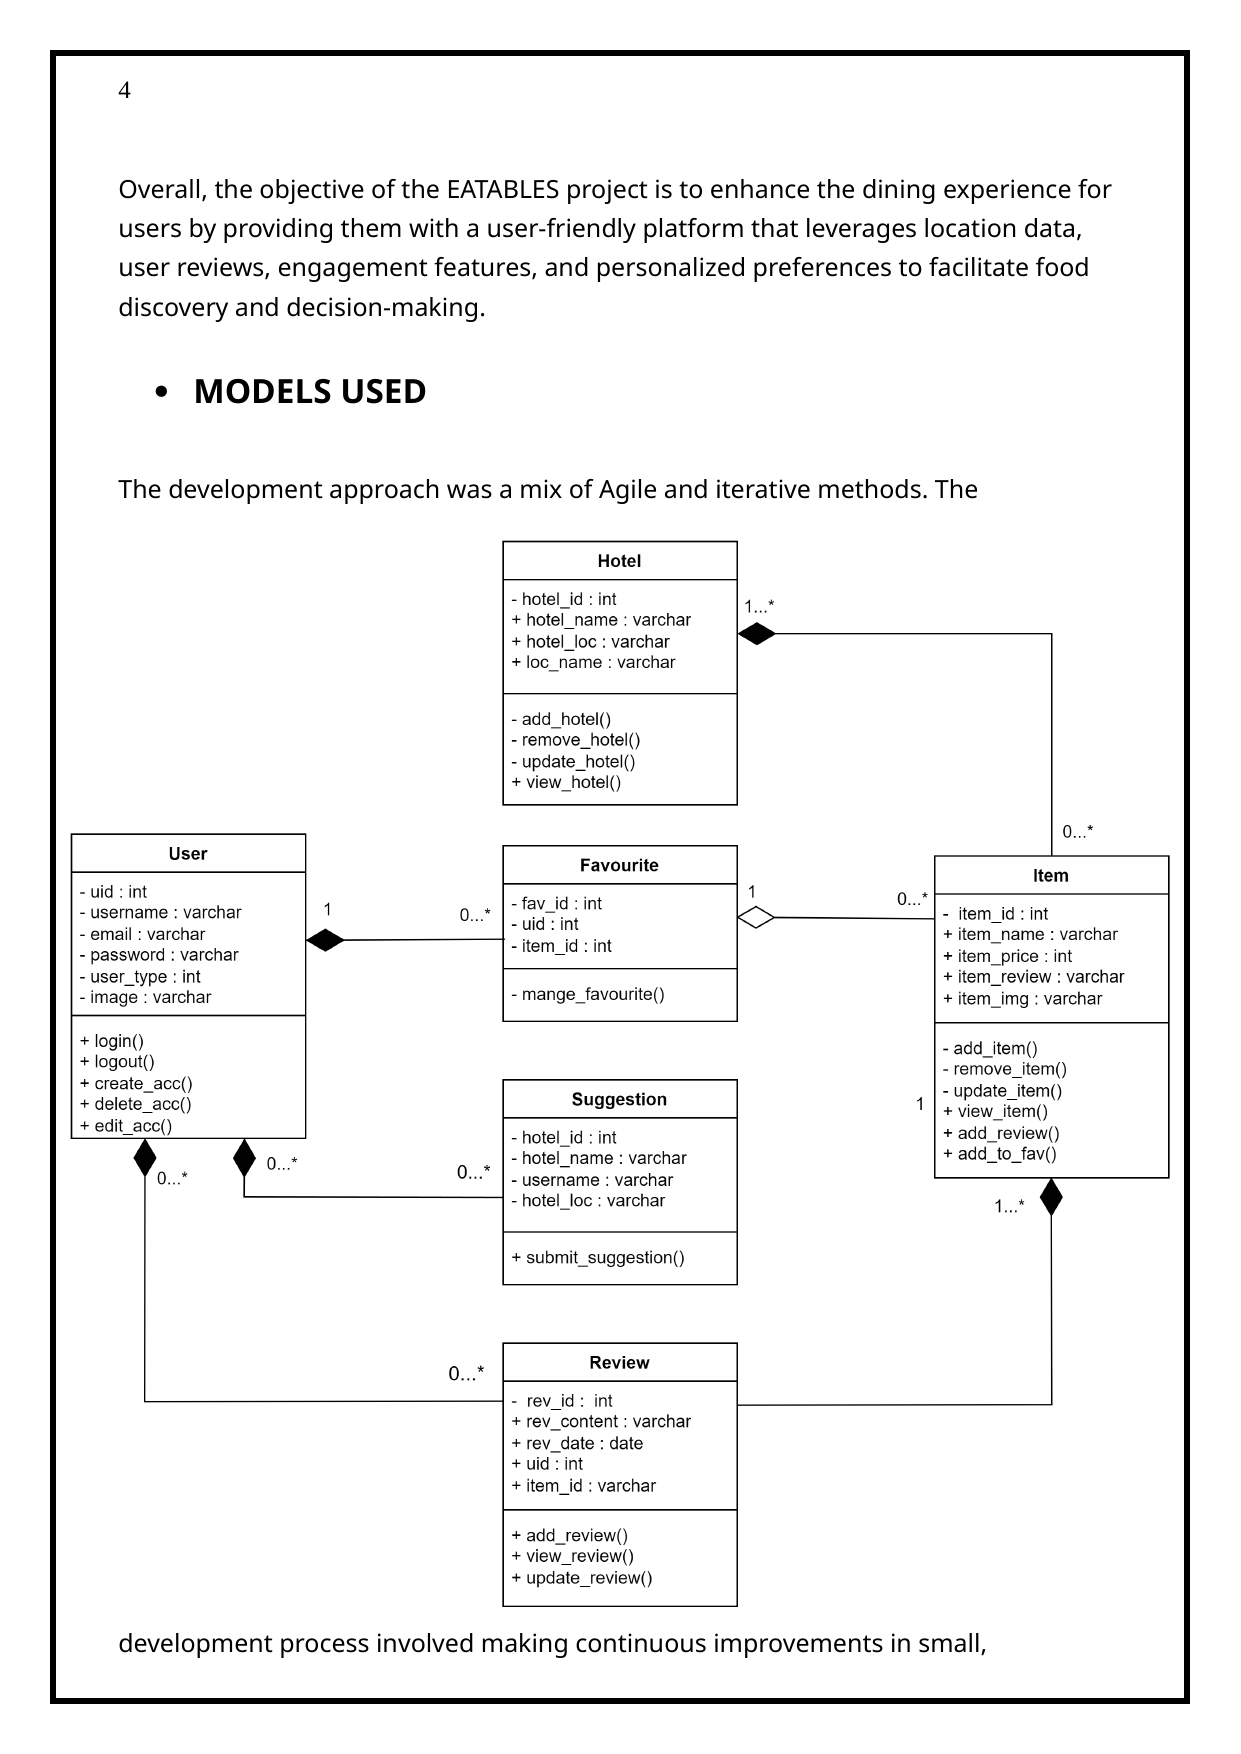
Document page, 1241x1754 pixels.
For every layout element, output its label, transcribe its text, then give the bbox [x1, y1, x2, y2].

picture [56, 526, 1184, 1626]
list MODELS USED [156, 367, 1122, 413]
text development process involved making continuous improvements in small, [118, 1626, 1122, 1660]
text The development approach was a mix of Agile and iterative methods. The [118, 472, 1122, 526]
text Overall, the objective of the EATABLES project is to enhance the dining experience for users by providing them with a user-friendly platform that leverages location data, user reviews, engagement features, and personalized preferences to facilitate food discovery and decision-making. [118, 172, 1122, 323]
